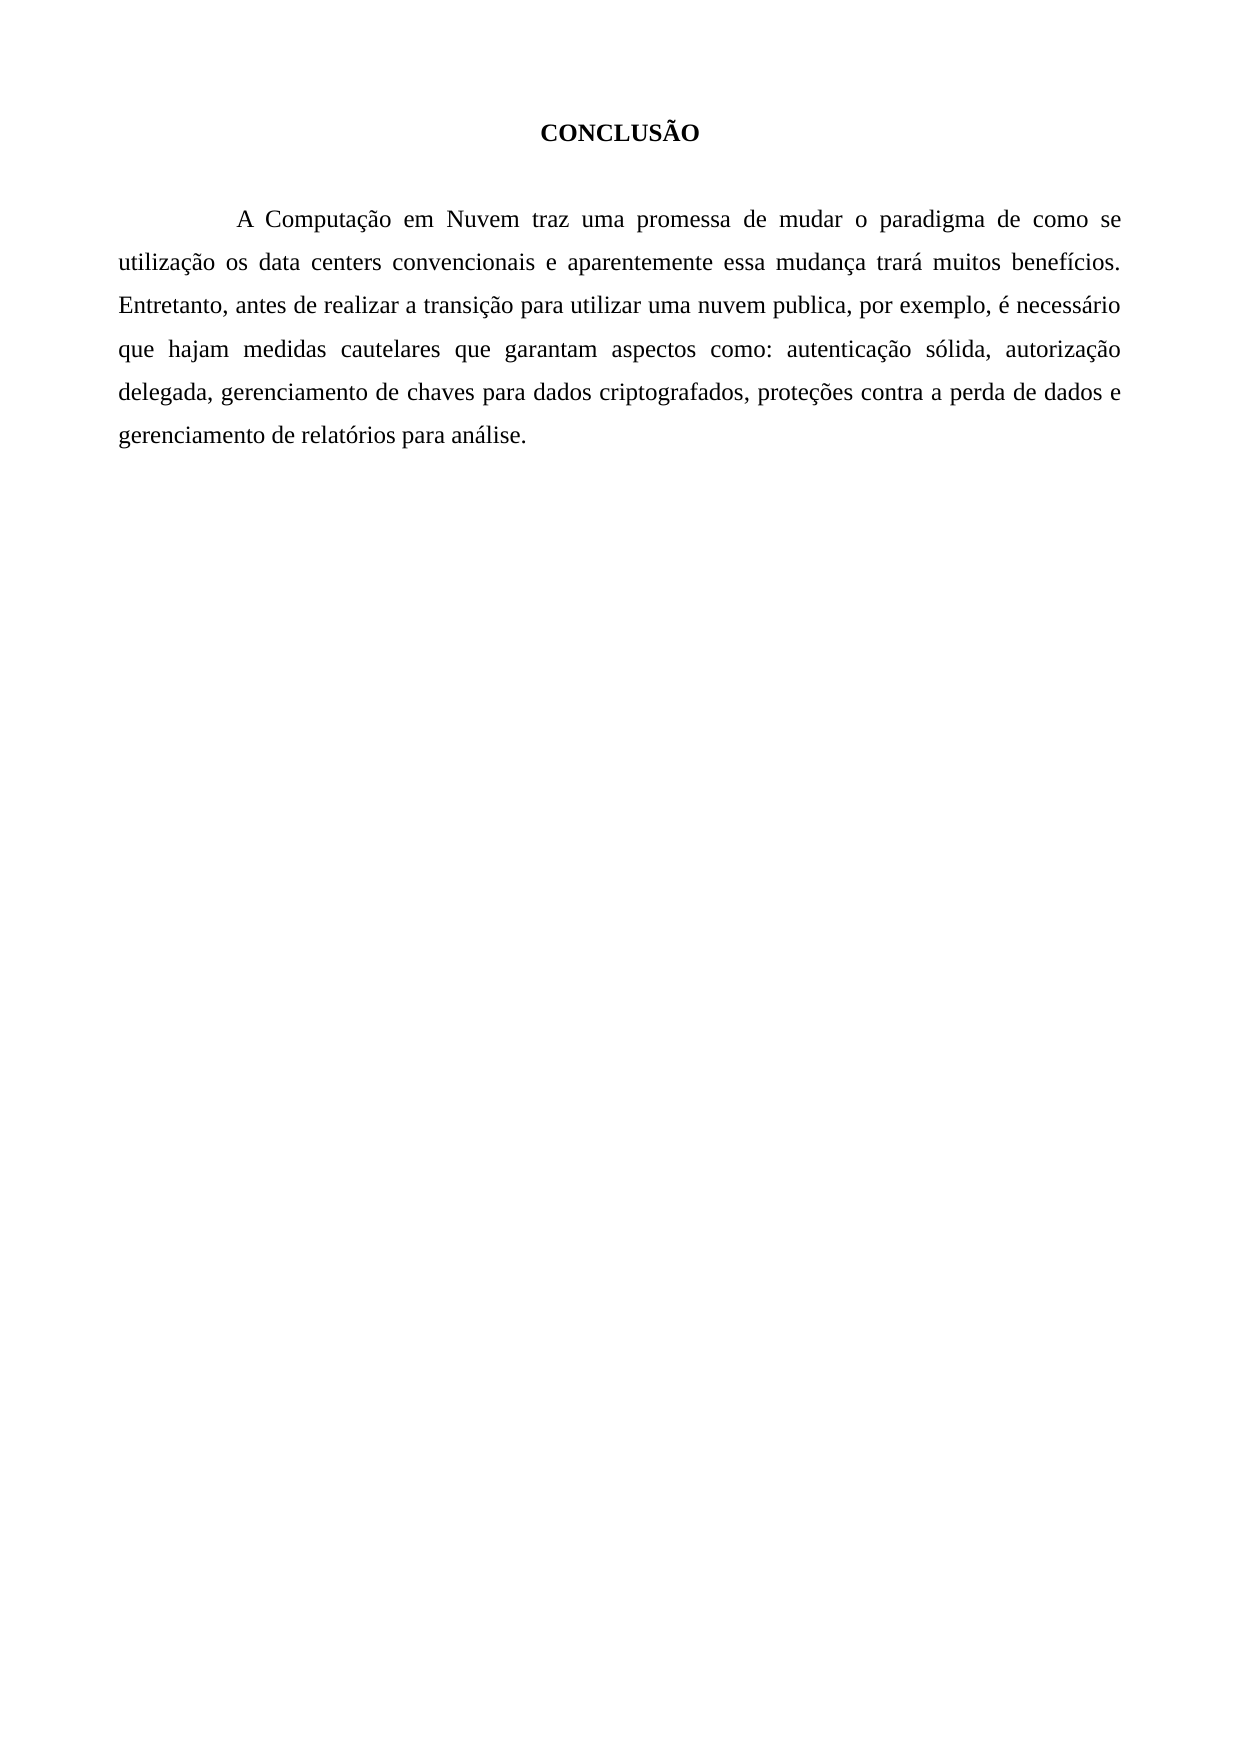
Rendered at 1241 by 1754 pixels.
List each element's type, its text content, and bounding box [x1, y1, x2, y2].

text CONCLUSÃO [118, 118, 1122, 147]
text A Computação em Nuvem traz uma promessa de mudar o paradigma de como se utilização os data centers convencionais e aparentemente essa mudança trará muitos benefícios. Entretanto, antes de realizar a transição para utilizar uma nuvem publica, por exemplo, é necessário que hajam medidas cautelares que garantam aspectos como: autenticação sólida, autorização delegada, gerenciamento de chaves para dados criptografados, proteções contra a perda de dados e gerenciamento de relatórios para análise. [118, 204, 1122, 449]
